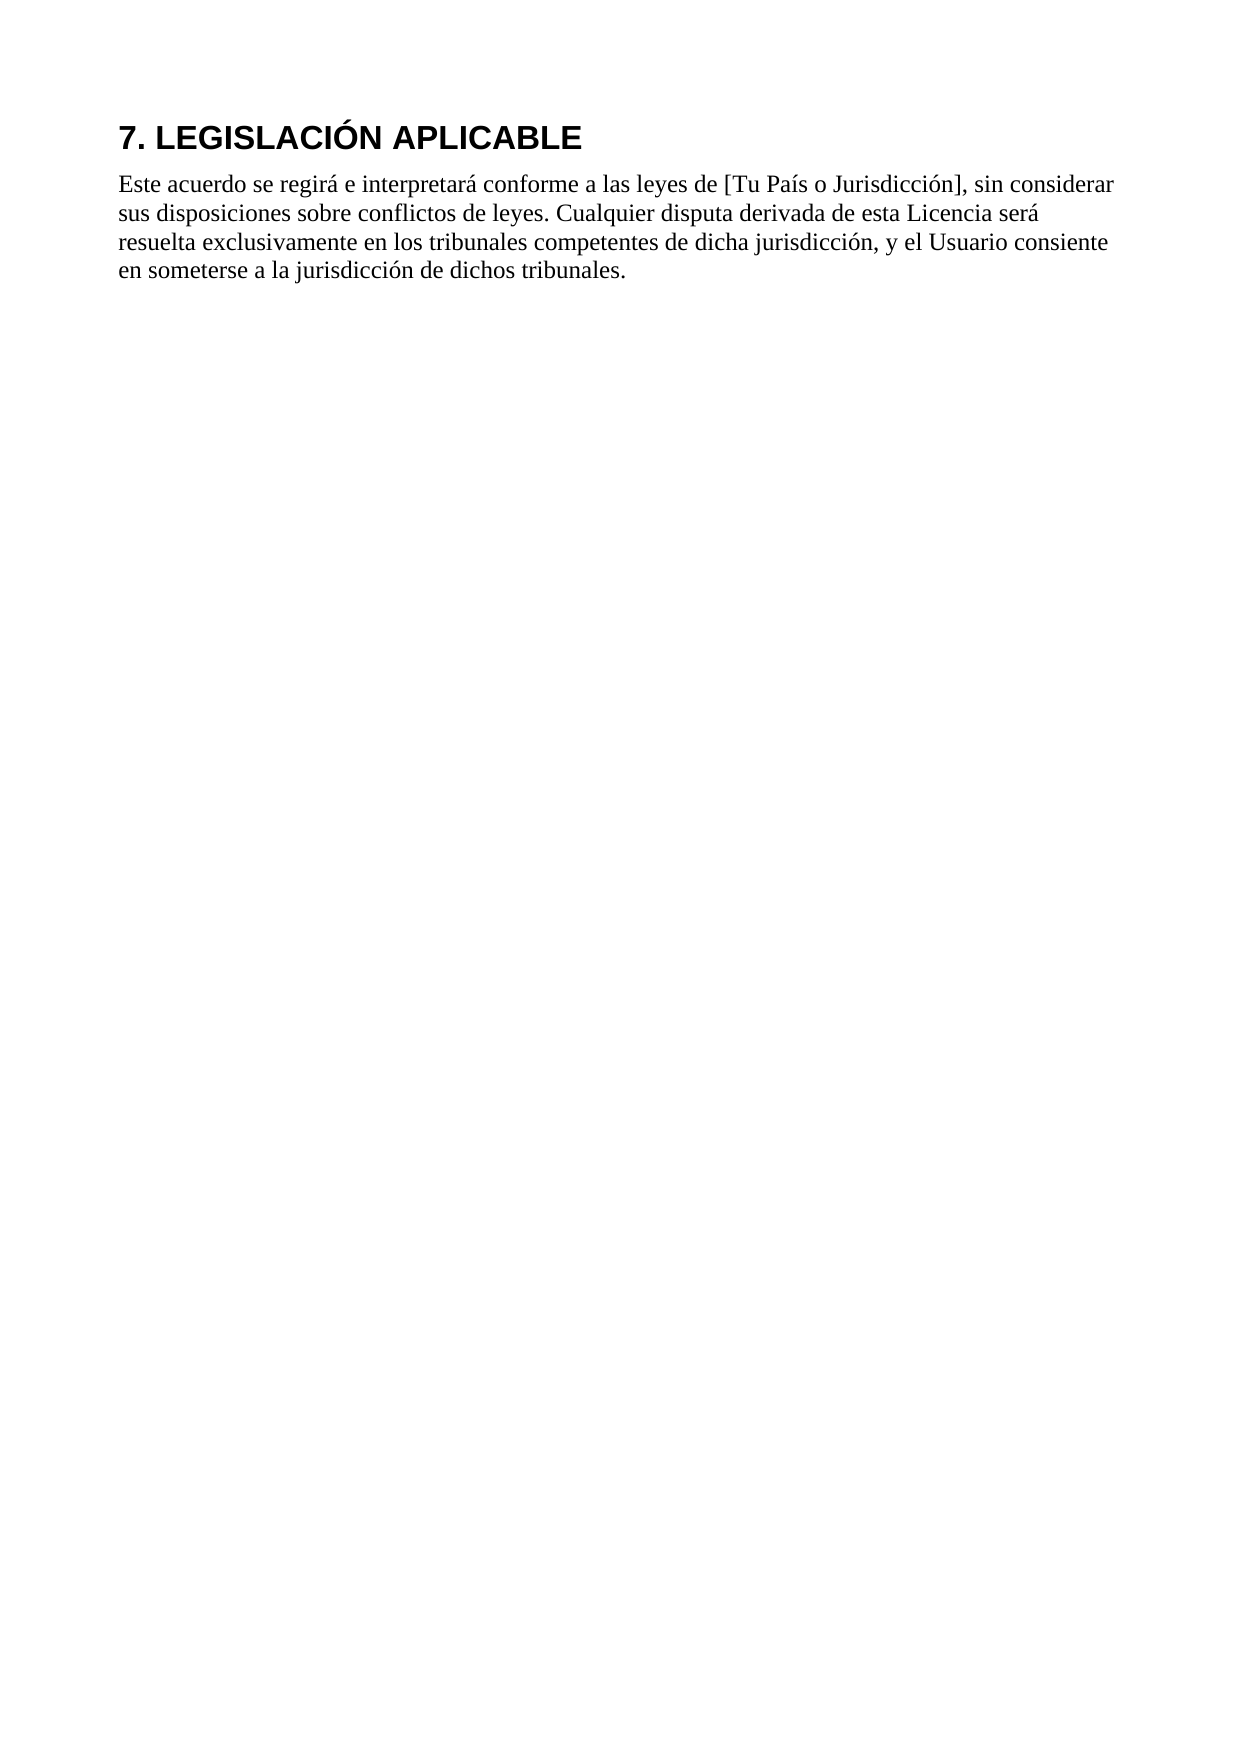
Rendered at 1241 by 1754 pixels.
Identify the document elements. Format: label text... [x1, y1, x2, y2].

subtitle 7. LEGISLACIÓN APLICABLE [118, 118, 1122, 157]
text Este acuerdo se regirá e interpretará conforme a las leyes de [Tu País o Jurisdicción], sin considerar sus disposiciones sobre conflictos de leyes. Cualquier disputa derivada de esta Licencia será resuelta exclusivamente en los tribunales competentes de dicha jurisdicción, y el Usuario consiente en someterse a la jurisdicción de dichos tribunales. [118, 169, 1122, 284]
